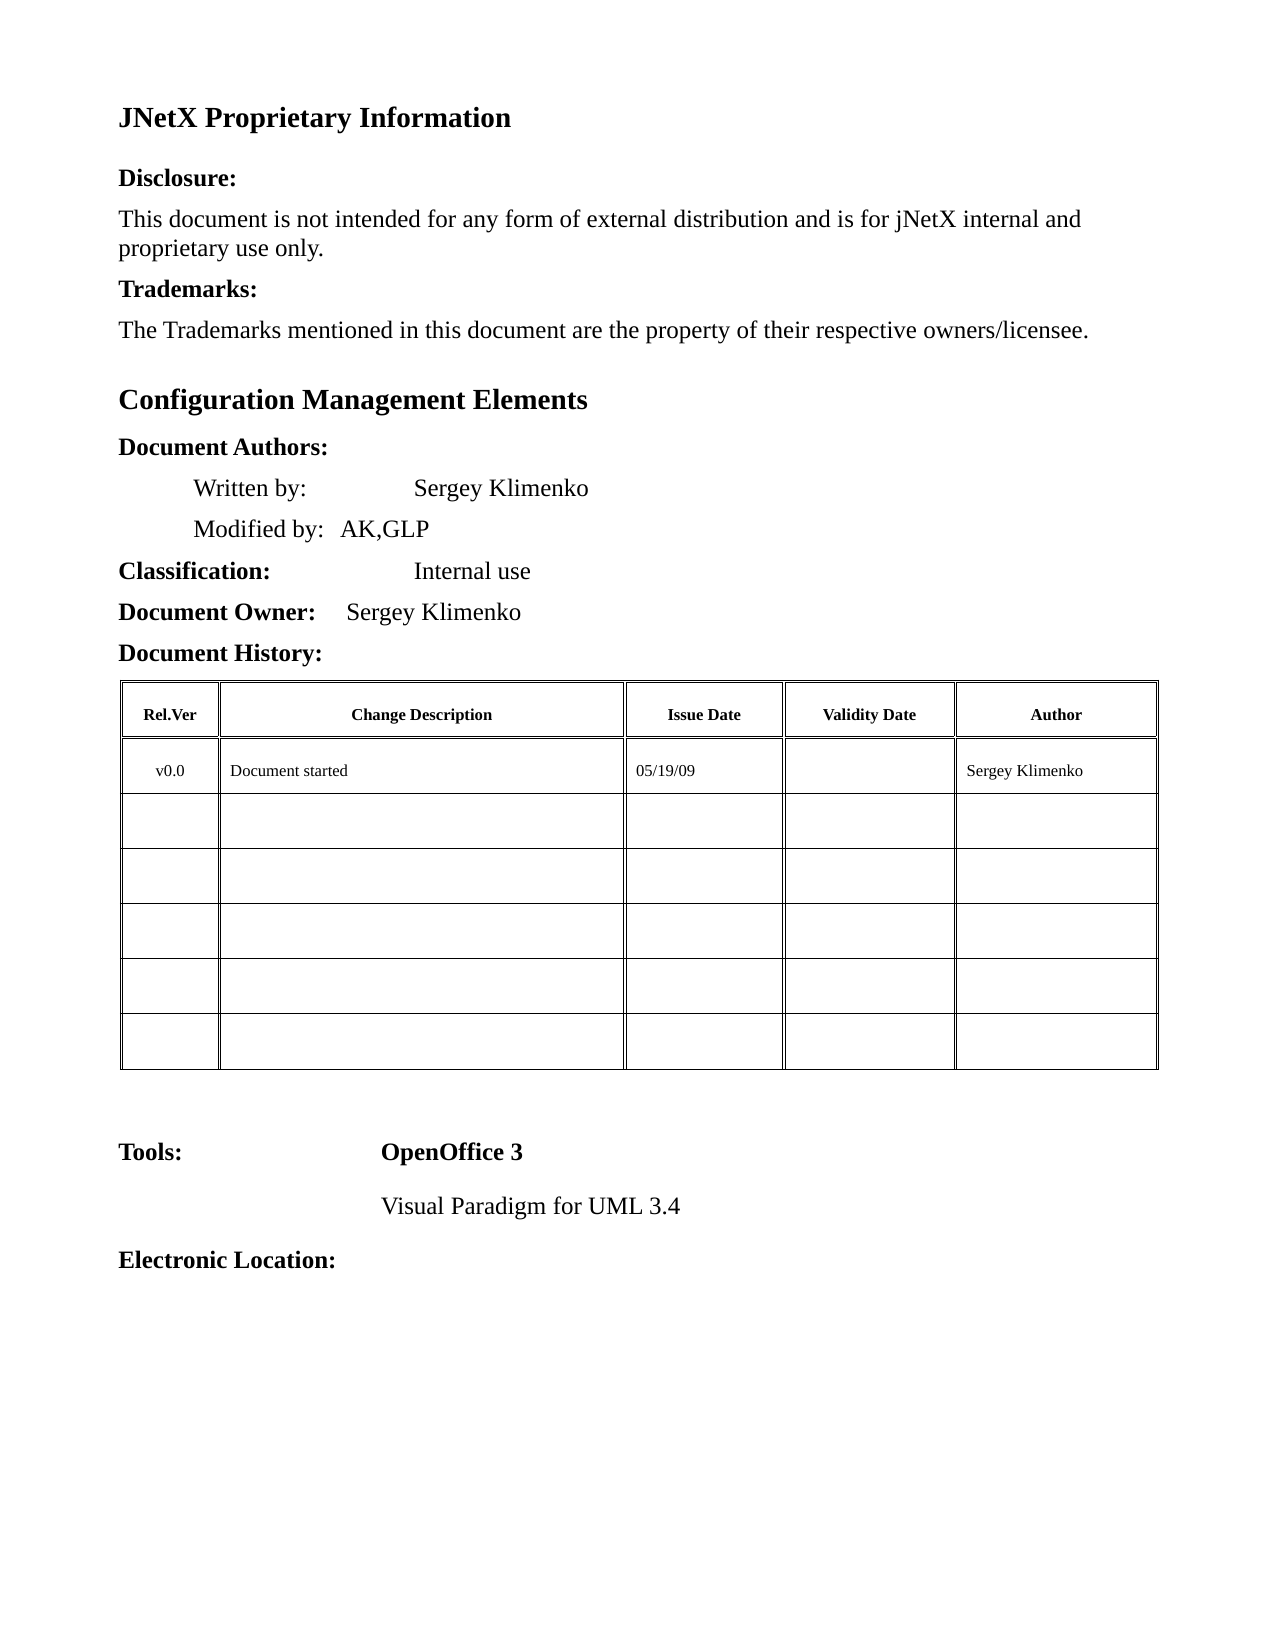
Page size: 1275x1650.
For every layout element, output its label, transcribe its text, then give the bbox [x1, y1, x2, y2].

table_cell [786, 959, 954, 1013]
table_cell [957, 959, 1156, 1013]
table_cell [627, 1014, 782, 1068]
table_header Rel.Ver [123, 683, 218, 736]
table_header Validity Date [786, 683, 954, 736]
table_cell [957, 794, 1156, 848]
text Document Authors: [118, 432, 1157, 461]
text Written by: Sergey Klimenko [118, 473, 1157, 502]
table_cell [627, 849, 782, 903]
table_cell [221, 849, 623, 903]
table_cell [957, 849, 1156, 903]
text Classification: Internal use [118, 556, 1157, 584]
table_cell [221, 959, 623, 1013]
table_header Issue Date [627, 683, 782, 736]
text The Trademarks mentioned in this document are the property of their respective owners/licensee. [118, 316, 1157, 344]
table_cell [786, 739, 954, 792]
table_cell [123, 849, 218, 903]
table_cell [786, 1014, 954, 1068]
text Document Owner: Sergey Klimenko [118, 597, 1157, 626]
table_header Change Description [221, 683, 623, 736]
text Electronic Location: [118, 1244, 1157, 1274]
table_cell [221, 1014, 623, 1068]
text Disclosure: [118, 163, 1157, 192]
table_cell [123, 794, 218, 848]
table_cell [123, 959, 218, 1013]
text Document History: [118, 638, 1157, 667]
table_cell [627, 904, 782, 958]
table_cell v0.0 [123, 739, 218, 792]
table_cell [627, 794, 782, 848]
table_cell [786, 904, 954, 958]
table_cell [221, 904, 623, 958]
table_cell [123, 1014, 218, 1068]
table_header Author [957, 683, 1156, 736]
table_cell Sergey Klimenko [957, 739, 1156, 792]
table_cell [221, 794, 623, 848]
text Visual Paradigm for UML 3.4 [118, 1190, 1157, 1219]
table_cell [957, 904, 1156, 958]
text Modified by: AK,GLP [118, 514, 1157, 543]
table_cell [957, 1014, 1156, 1068]
table_cell 05/19/09 [627, 739, 782, 792]
table_cell [123, 904, 218, 958]
table_cell Document started [221, 739, 623, 792]
table_cell [786, 849, 954, 903]
text This document is not intended for any form of external distribution and is for jNetX internal and proprietary use only. [118, 204, 1157, 262]
text Trademarks: [118, 274, 1157, 303]
table_cell [786, 794, 954, 848]
table_cell [627, 959, 782, 1013]
subtitle Configuration Management Elements [118, 382, 1157, 415]
subtitle JNetX Proprietary Information [118, 100, 1157, 133]
text Tools: OpenOffice 3 [118, 1136, 1157, 1165]
